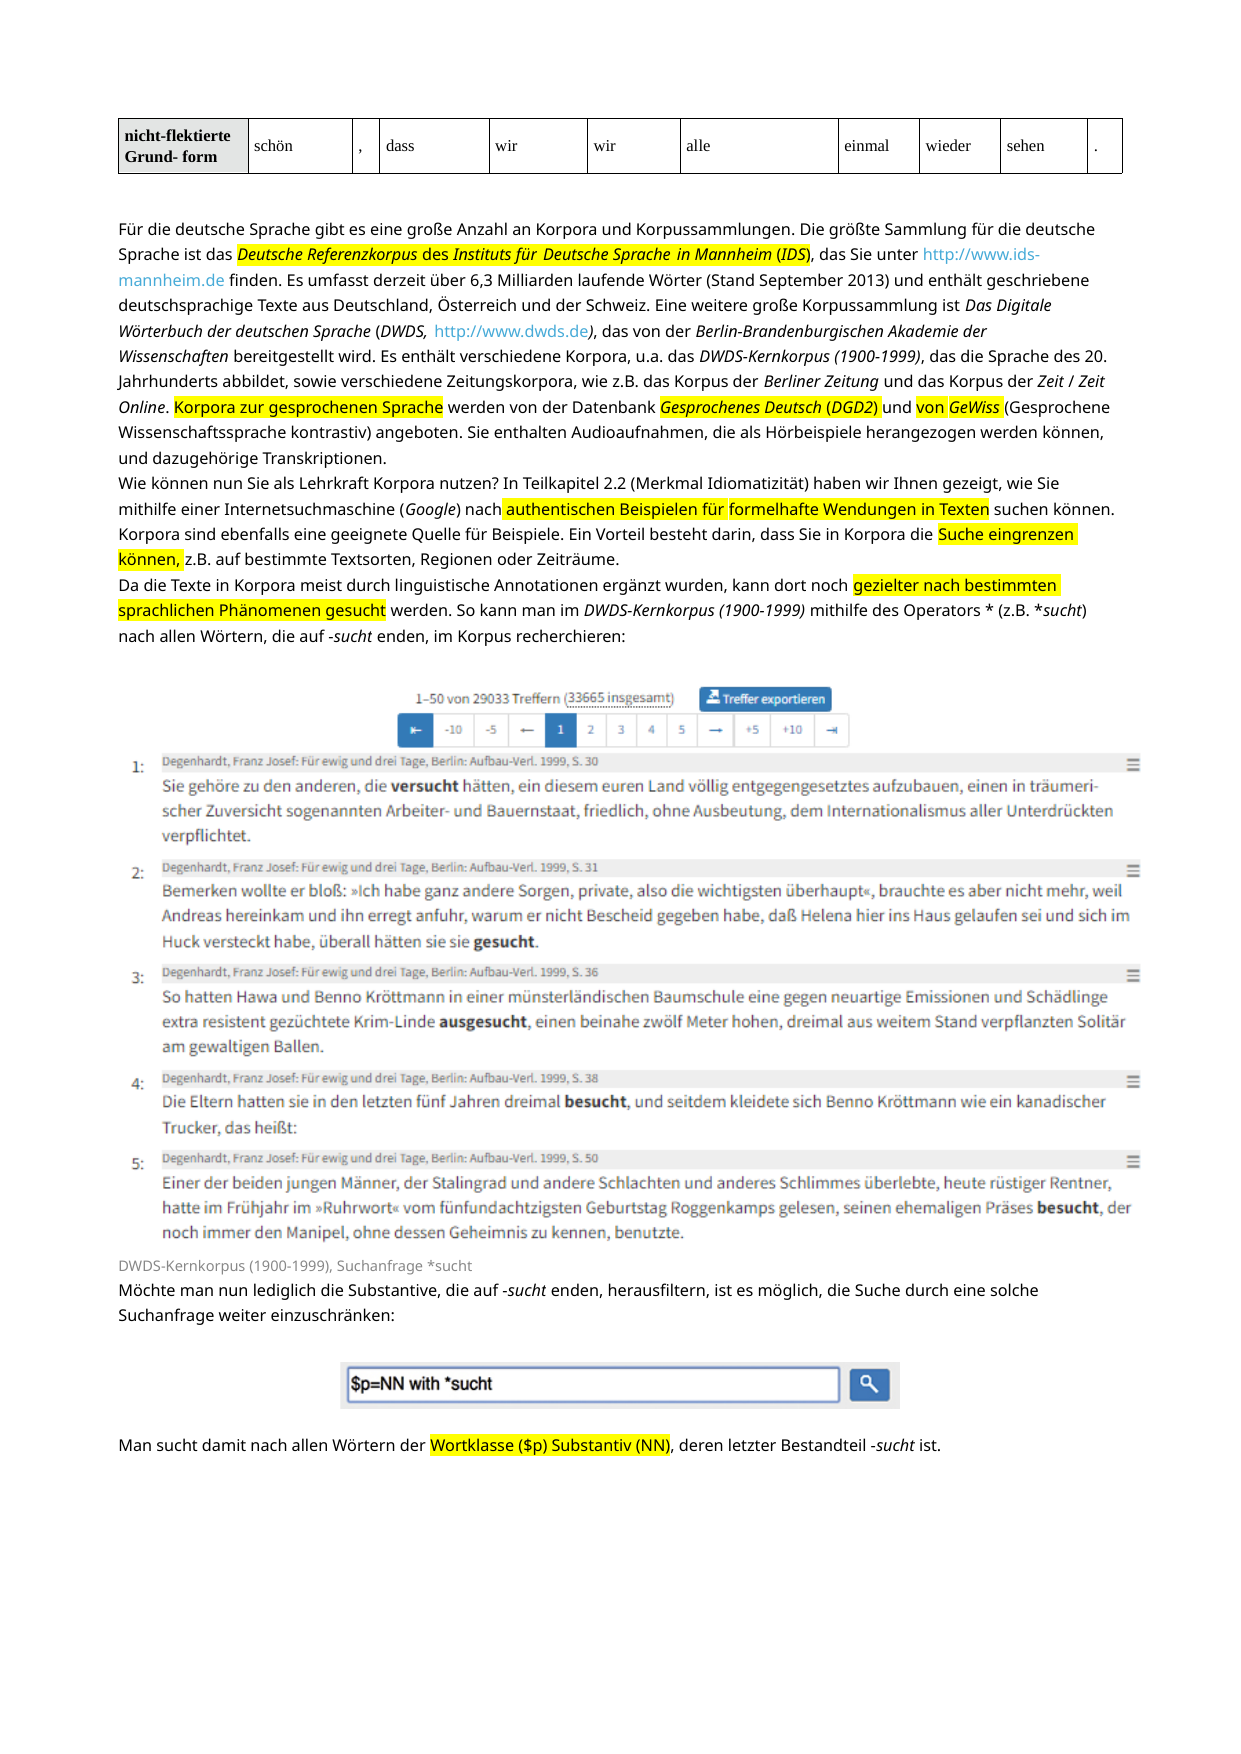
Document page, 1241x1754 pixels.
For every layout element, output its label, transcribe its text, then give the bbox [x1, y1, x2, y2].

text DWDS-Kernkorpus (1900-1999), Suchanfrage *sucht [118, 1248, 1122, 1276]
table_cell . [1088, 119, 1122, 172]
table_cell , [353, 119, 379, 172]
table_cell sehen [1001, 119, 1087, 172]
picture [118, 683, 1164, 1248]
table_cell schön [249, 119, 352, 172]
table_cell wir [490, 119, 587, 172]
text Für die deutsche Sprache gibt es eine große Anzahl an Korpora und Korpussammlungen. Die größte Sammlung für die deutsche Sprache ist das Deutsche Referenzkorpus des Instituts für Deutsche Sprache in Mannheim (IDS), das Sie unter http://www.ids-mannheim.de finden. Es umfasst derzeit über 6,3 Milliarden laufende Wörter (Stand September 2013) und enthält geschriebene deutschsprachige Texte aus Deutschland, Österreich und der Schweiz. Eine weitere große Korpussammlung ist Das Digitale Wörterbuch der deutschen Sprache (DWDS, http://www.dwds.de), das von der Berlin-Brandenburgischen Akademie der Wissenschaften bereitgestellt wird. Es enthält verschiedene Korpora, u.a. das DWDS-Kernkorpus (1900-1999), das die Sprache des 20. Jahrhunderts abbildet, sowie verschiedene Zeitungskorpora, wie z.B. das Korpus der Berliner Zeitung und das Korpus der Zeit / Zeit Online. Korpora zur gesprochenen Sprache werden von der Datenbank Gesprochenes Deutsch (DGD2) und von GeWiss (Gesprochene Wissenschaftssprache kontrastiv) angeboten. Sie enthalten Audioaufnahmen, die als Hörbeispiele herangezogen werden können, und dazugehörige Transkriptionen. [118, 218, 1122, 469]
text Wie können nun Sie als Lehrkraft Korpora nutzen? In Teilkapitel 2.2 (Merkmal Idiomatizität) haben wir Ihnen gezeigt, wie Sie mithilfe einer Internetsuchmaschine (Google) nach authentischen Beispielen für formelhafte Wendungen in Texten suchen können. Korpora sind ebenfalls eine geeignete Quelle für Beispiele. Ein Vorteil besteht darin, dass Sie in Korpora die Suche eingrenzen können, z.B. auf bestimmte Textsorten, Regionen oder Zeiträume. [118, 472, 1122, 571]
table_cell alle [681, 119, 838, 172]
table_cell wieder [920, 119, 1000, 172]
table_cell dass [380, 119, 489, 172]
table_cell einmal [839, 119, 919, 172]
text Man sucht damit nach allen Wörtern der Wortklasse ($p) Substantiv (NN), deren letzter Bestandteil -sucht ist. [118, 1434, 1122, 1456]
picture [340, 1362, 900, 1409]
table_cell nicht-flektierte Grund- form [119, 119, 248, 172]
text Da die Texte in Korpora meist durch linguistische Annotationen ergänzt wurden, kann dort noch gezielter nach bestimmten sprachlichen Phänomenen gesucht werden. So kann man im DWDS-Kernkorpus (1900-1999) mithilfe des Operators * (z.B. *sucht) nach allen Wörtern, die auf -sucht enden, im Korpus recherchieren: [118, 574, 1122, 647]
text Möchte man nun lediglich die Substantive, die auf -sucht enden, herausfiltern, ist es möglich, die Suche durch eine solche Suchanfrage weiter einzuschränken: [118, 1279, 1122, 1327]
table_cell wir [588, 119, 680, 172]
